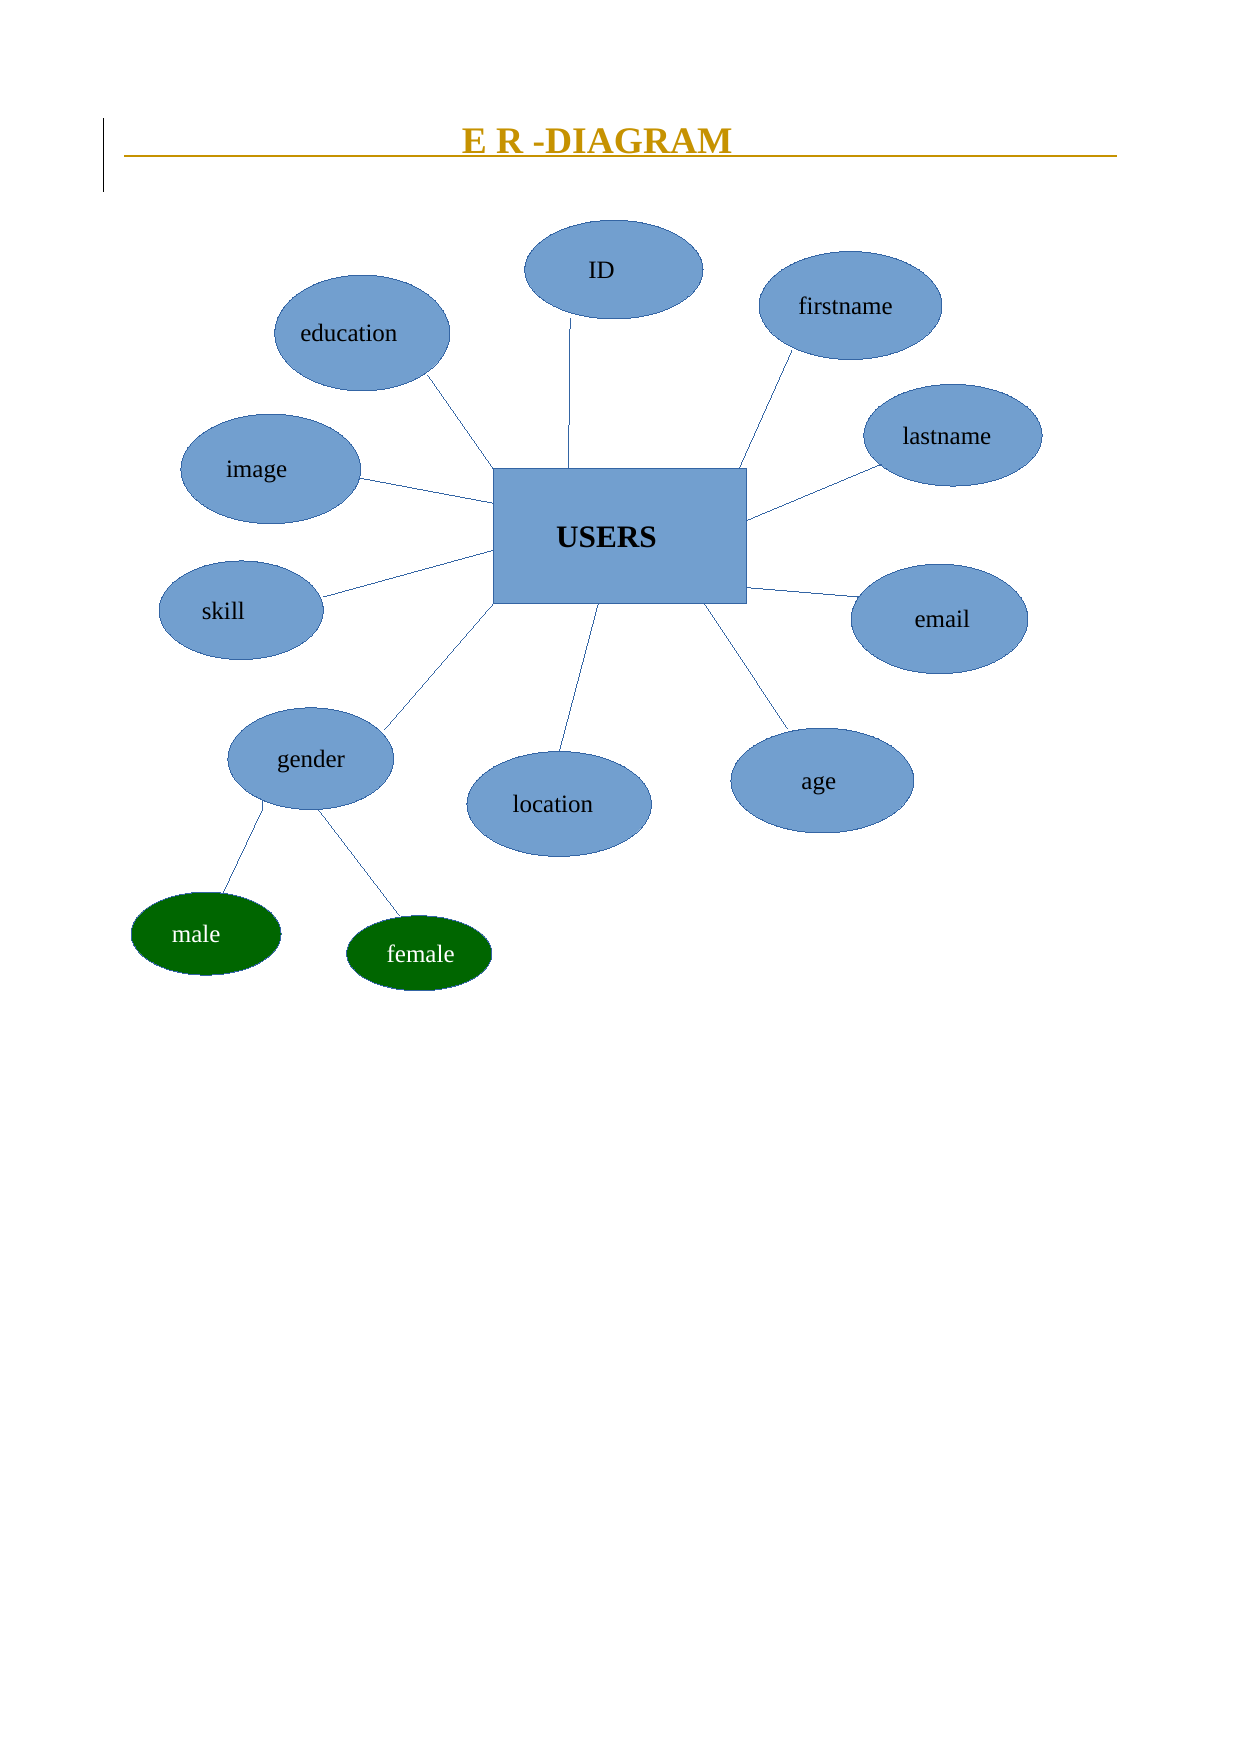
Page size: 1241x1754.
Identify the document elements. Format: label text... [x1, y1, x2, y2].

text E R -DIAGRAM [124, 118, 1122, 161]
